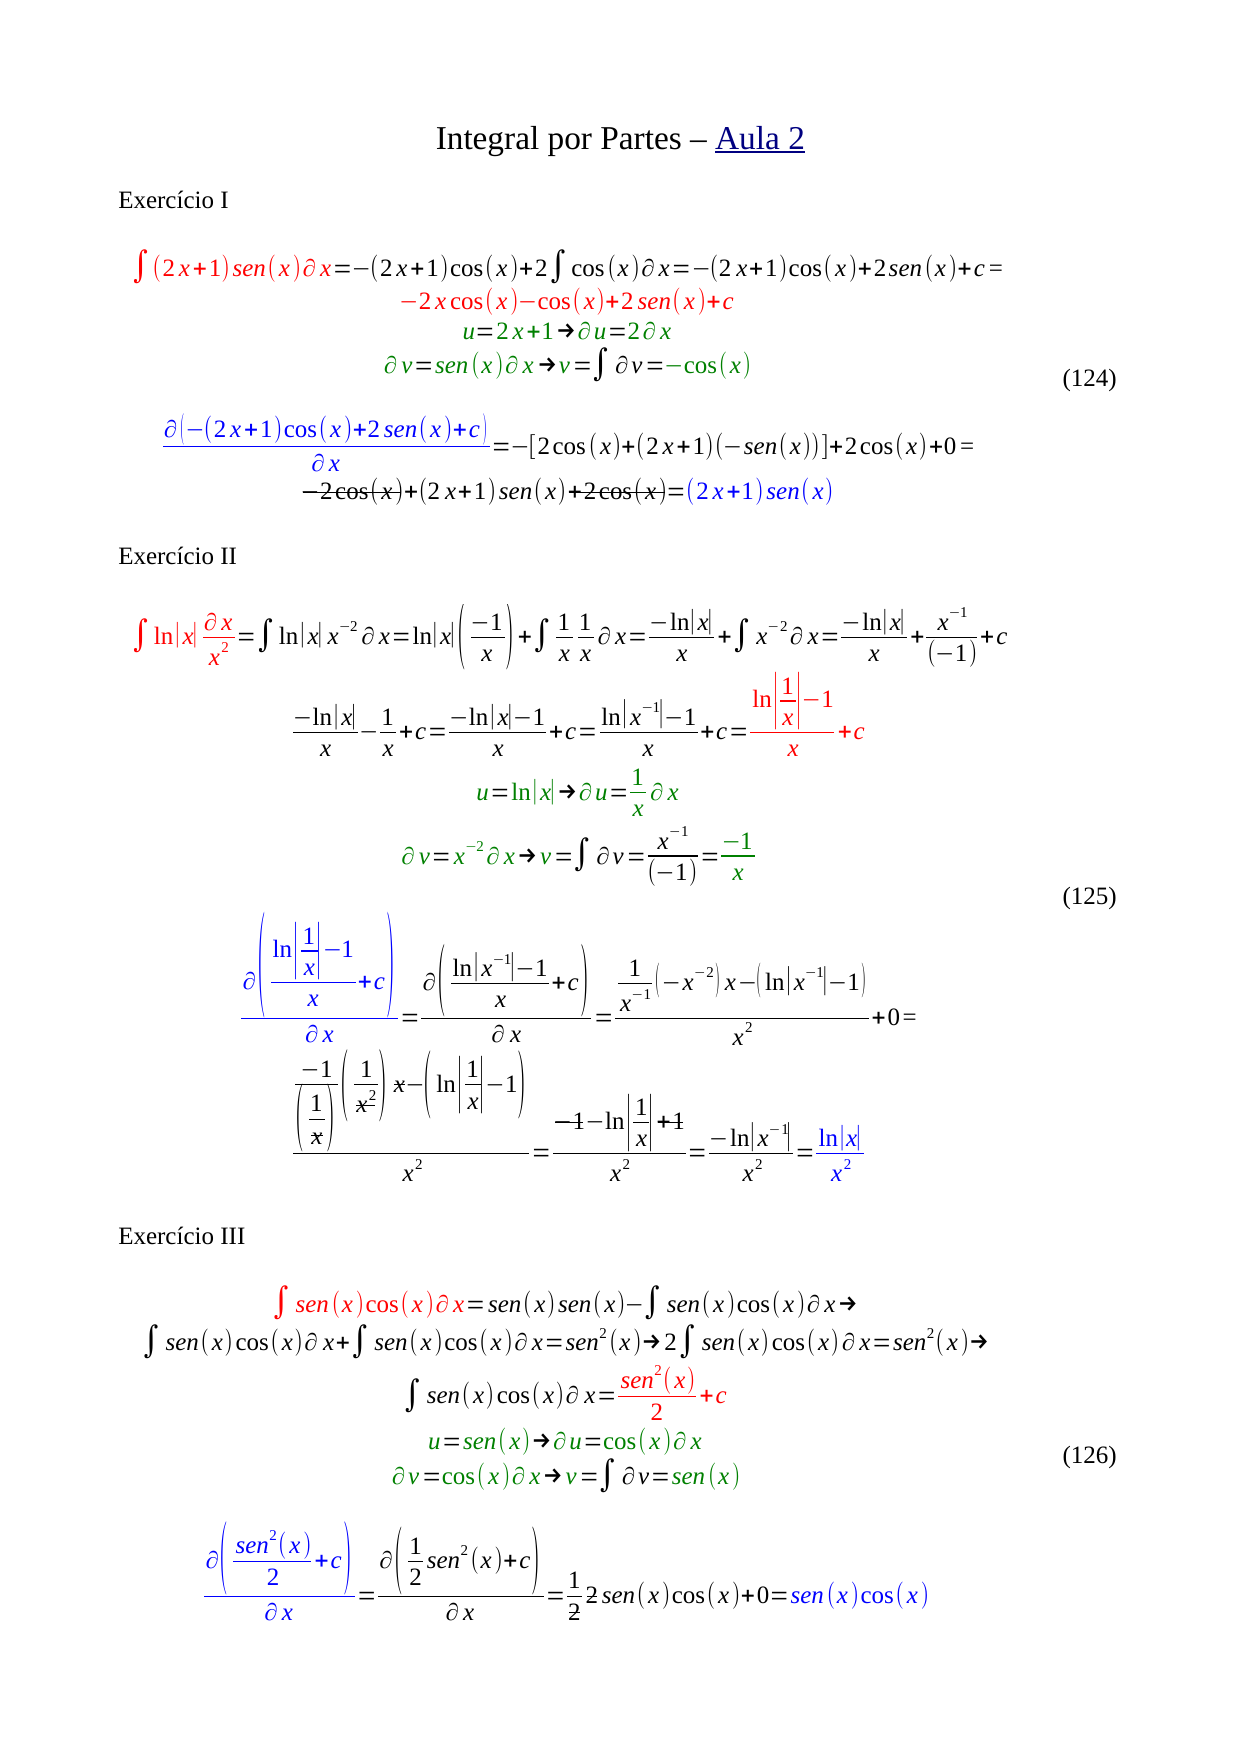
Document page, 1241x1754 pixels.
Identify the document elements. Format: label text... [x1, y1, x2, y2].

text Exercício II [118, 541, 1122, 570]
table_header [118, 243, 1010, 512]
text Exercício III [118, 1221, 1122, 1250]
table_header [118, 599, 1010, 1192]
text Exercício I [118, 185, 1122, 214]
table_header [118, 1279, 1010, 1631]
table_header (124) [1010, 243, 1122, 512]
table_header (125) [1010, 599, 1122, 1192]
text Integral por Partes – Aula 2 [118, 118, 1122, 156]
table_header (126) [1010, 1279, 1122, 1631]
